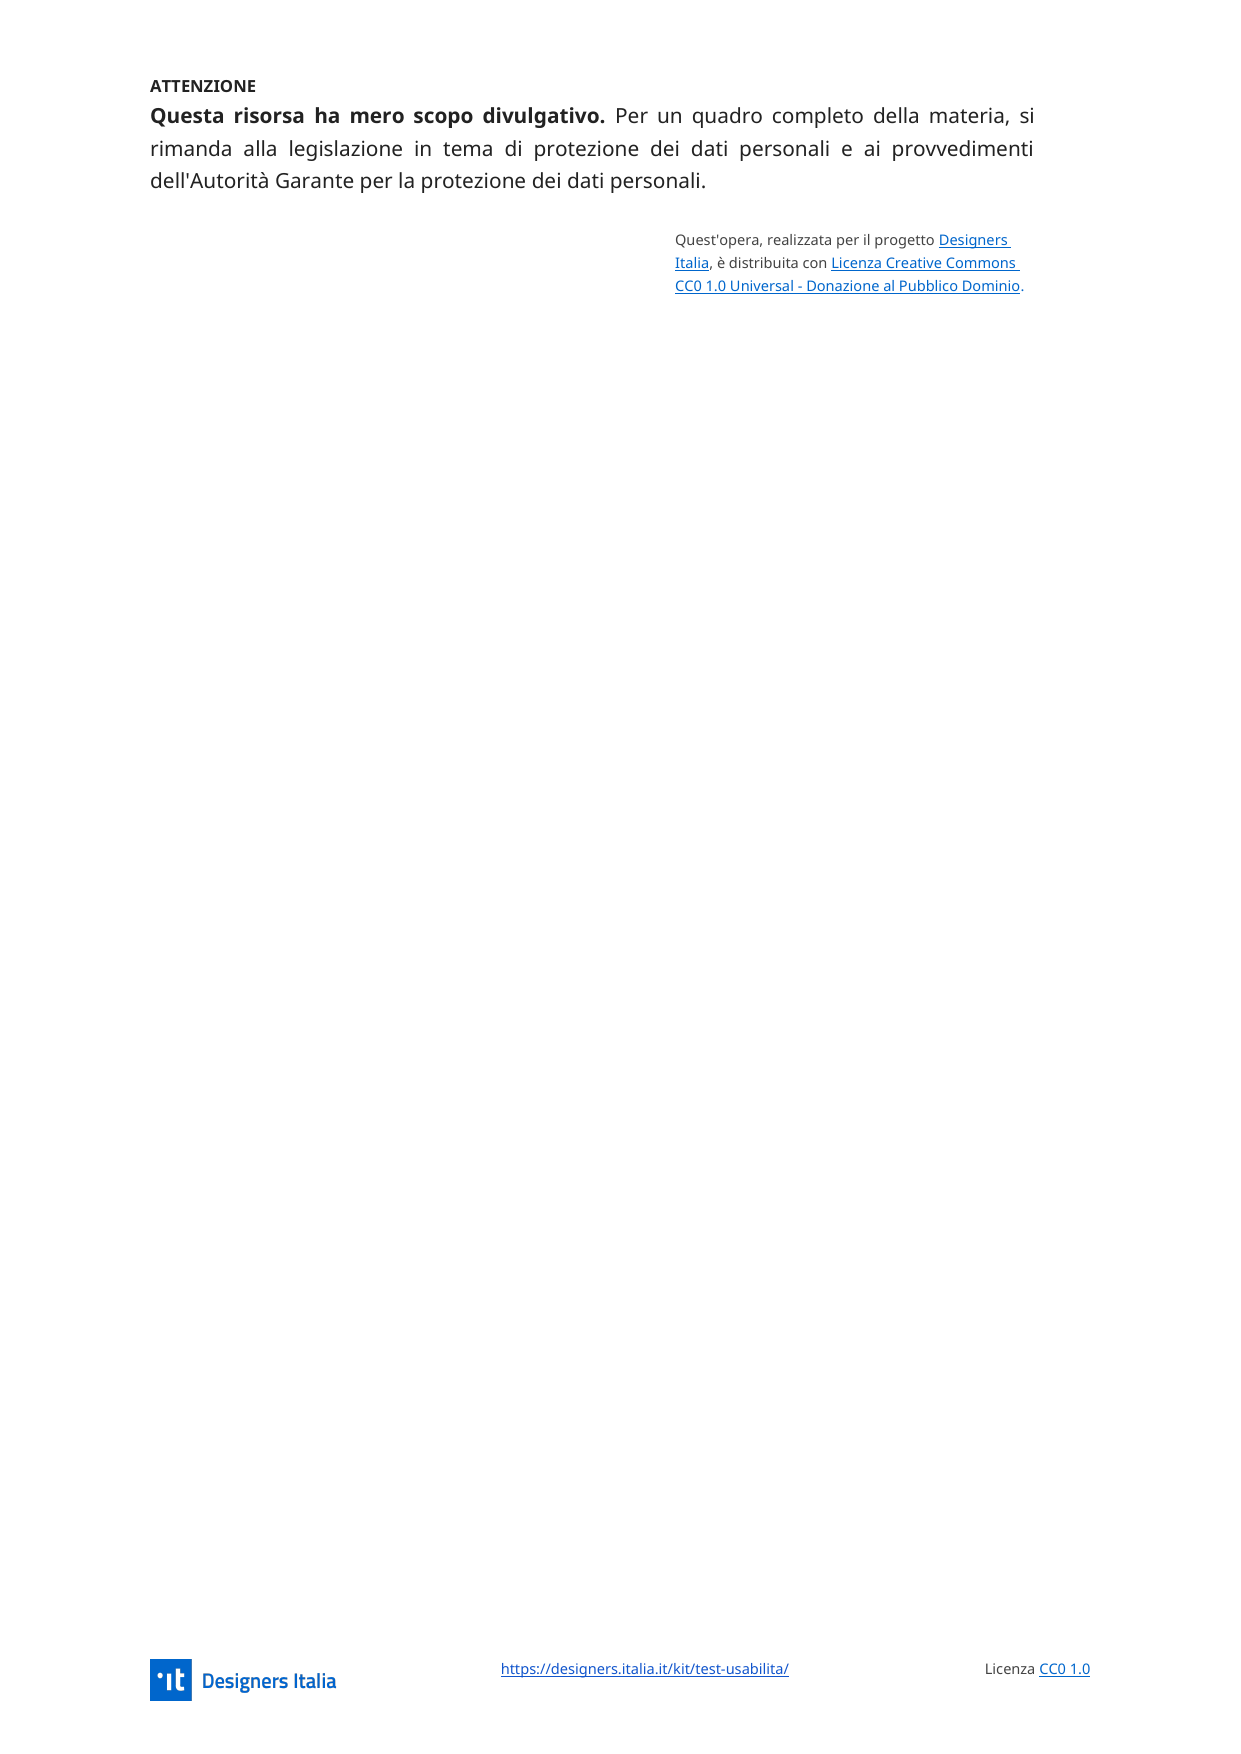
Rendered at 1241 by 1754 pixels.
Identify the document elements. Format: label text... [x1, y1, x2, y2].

picture [150, 1659, 347, 1701]
text Quest'opera, realizzata per il progetto Designers Italia, è distribuita con Licenza Creative Commons CC0 1.0 Universal - Donazione al Pubblico Dominio. [675, 230, 1035, 296]
